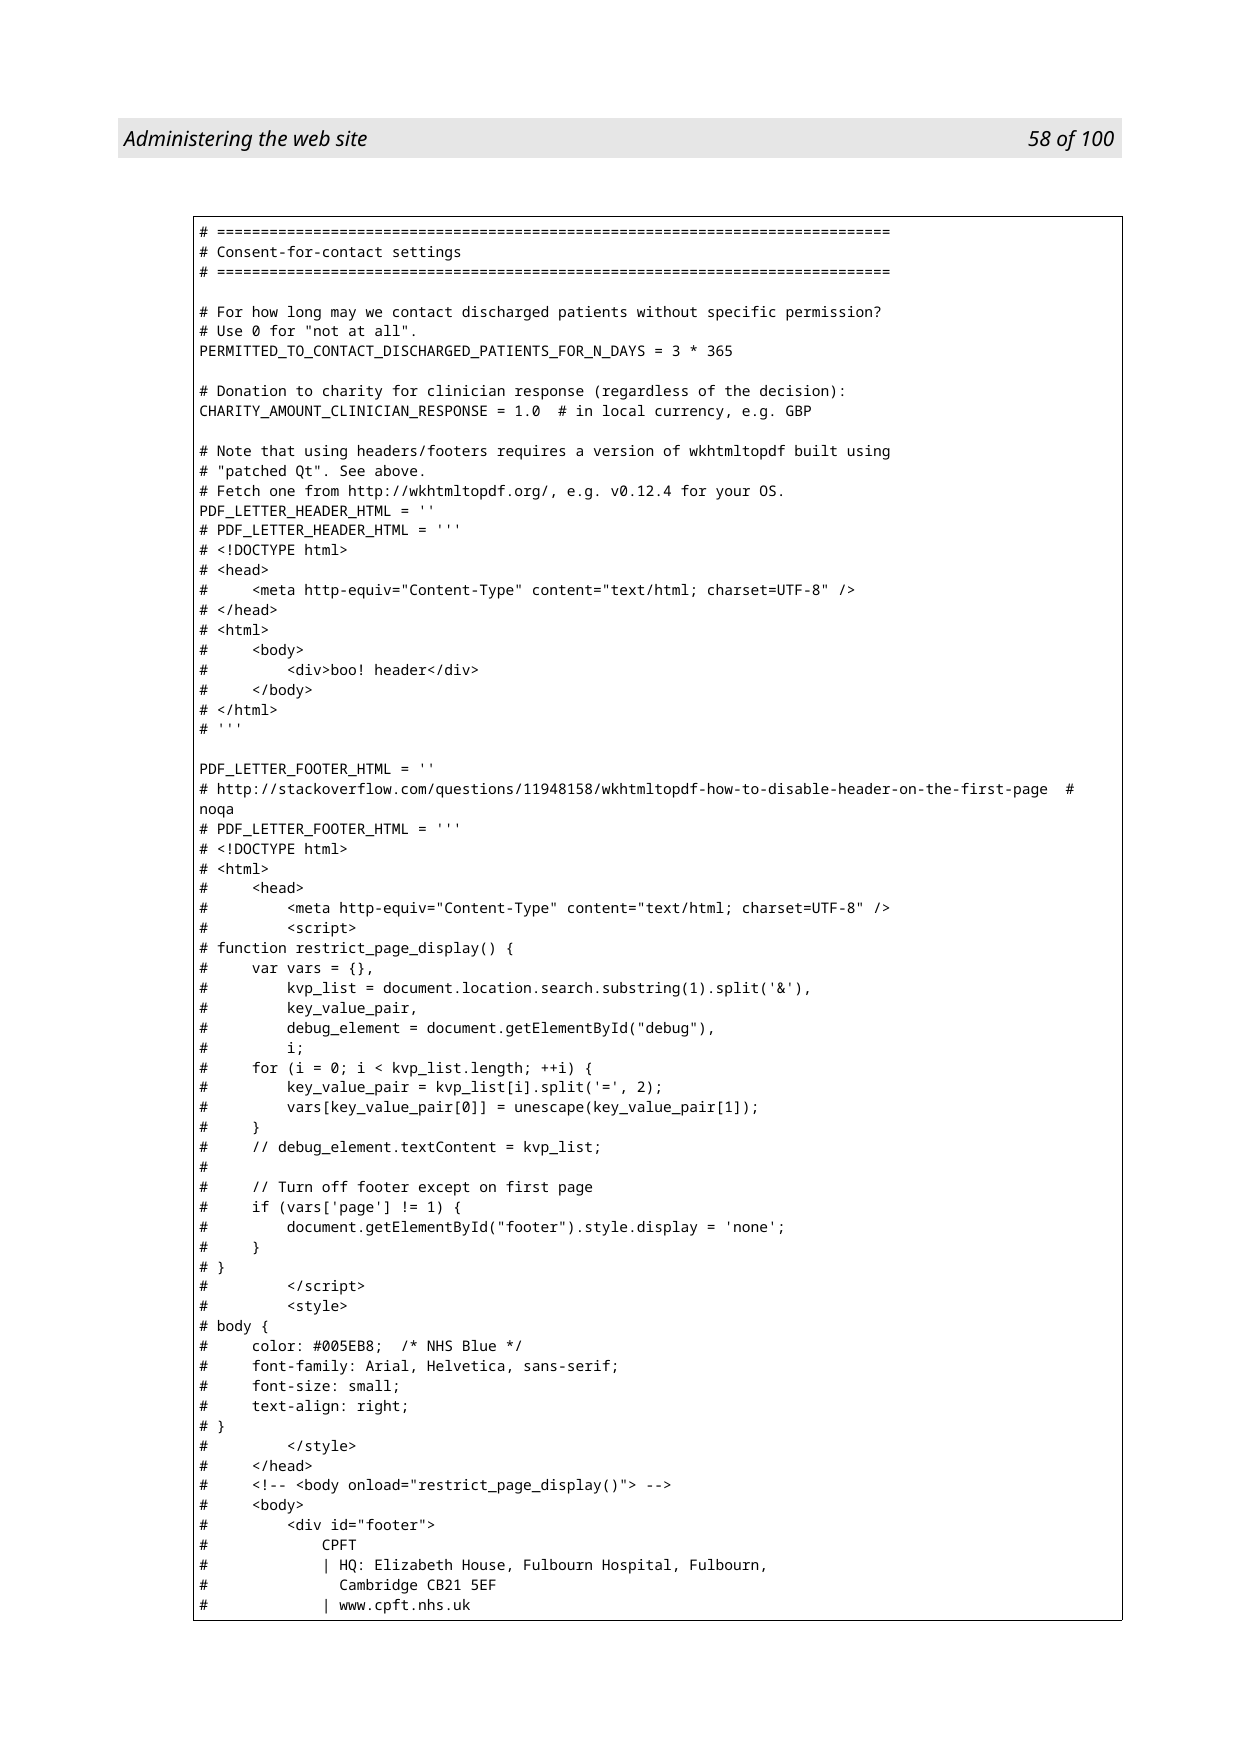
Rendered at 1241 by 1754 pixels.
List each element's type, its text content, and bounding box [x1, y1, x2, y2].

table_header # ============================================================================= # Consent-for-contact settings # ============================================================================= # For how long may we contact discharged patients without specific permission? # Use 0 for "not at all". PERMITTED_TO_CONTACT_DISCHARGED_PATIENTS_FOR_N_DAYS = 3 * 365 # Donation to charity for clinician response (regardless of the decision): CHARITY_AMOUNT_CLINICIAN_RESPONSE = 1.0 # in local currency, e.g. GBP # Note that using headers/footers requires a version of wkhtmltopdf built using # "patched Qt". See above. # Fetch one from http://wkhtmltopdf.org/, e.g. v0.12.4 for your OS. PDF_LETTER_HEADER_HTML = '' # PDF_LETTER_HEADER_HTML = ''' # <!DOCTYPE html> # <head> # <meta http-equiv="Content-Type" content="text/html; charset=UTF-8" /> # </head> # <html> # <body> # <div>boo! header</div> # </body> # </html> # ''' PDF_LETTER_FOOTER_HTML = '' # http://stackoverflow.com/questions/11948158/wkhtmltopdf-how-to-disable-header-on-the-first-page # noqa # PDF_LETTER_FOOTER_HTML = ''' # <!DOCTYPE html> # <html> # <head> # <meta http-equiv="Content-Type" content="text/html; charset=UTF-8" /> # <script> # function restrict_page_display() { # var vars = {}, # kvp_list = document.location.search.substring(1).split('&'), # key_value_pair, # debug_element = document.getElementById("debug"), # i; # for (i = 0; i < kvp_list.length; ++i) { # key_value_pair = kvp_list[i].split('=', 2); # vars[key_value_pair[0]] = unescape(key_value_pair[1]); # } # // debug_element.textContent = kvp_list; # # // Turn off footer except on first page # if (vars['page'] != 1) { # document.getElementById("footer").style.display = 'none'; # } # } # </script> # <style> # body { # color: #005EB8; /* NHS Blue */ # font-family: Arial, Helvetica, sans-serif; # font-size: small; # text-align: right; # } # </style> # </head> # <!-- <body onload="restrict_page_display()"> --> # <body> # <div id="footer"> # CPFT # | HQ: Elizabeth House, Fulbourn Hospital, Fulbourn, # Cambridge CB21 5EF # | www.cpft.nhs.uk [194, 217, 1122, 1620]
